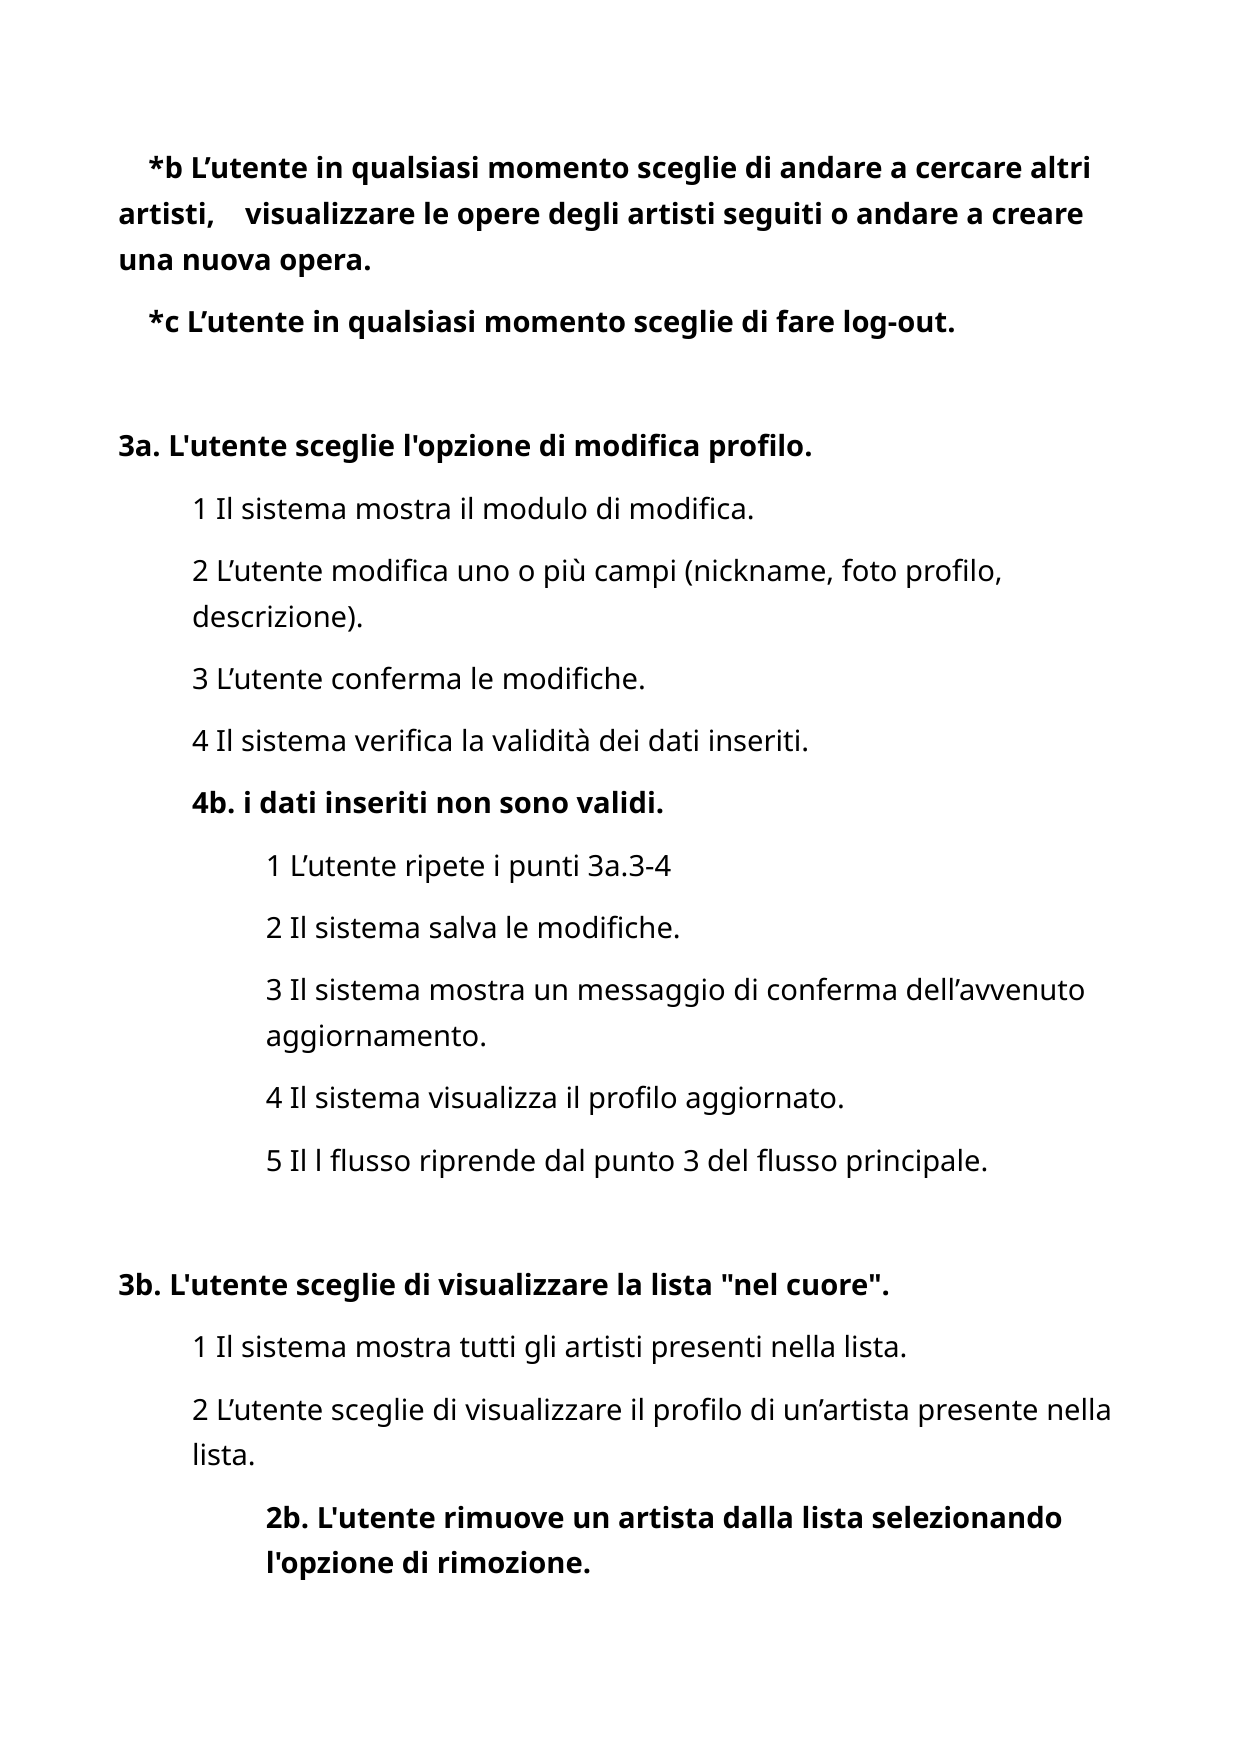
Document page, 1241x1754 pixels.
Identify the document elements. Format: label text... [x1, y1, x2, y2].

text 3a. L'utente sceglie l'opzione di modifica profilo. [118, 426, 1122, 465]
text 4 Il sistema visualizza il profilo aggiornato. [266, 1078, 1122, 1117]
text *b L’utente in qualsiasi momento sceglie di andare a cercare altri artisti, visualizzare le opere degli artisti seguiti o andare a creare una nuova opera. [118, 148, 1122, 278]
text 2 L’utente sceglie di visualizzare il profilo di un’artista presente nella lista. [192, 1389, 1122, 1474]
text 1 Il sistema mostra il modulo di modifica. [192, 488, 1122, 528]
text 4b. i dati inseriti non sono validi. [118, 783, 1122, 822]
text 2 L’utente modifica uno o più campi (nickname, foto profilo, descrizione). [192, 550, 1122, 636]
text 3b. L'utente sceglie di visualizzare la lista "nel cuore". [118, 1264, 1122, 1304]
text 4 Il sistema verifica la validità dei dati inseriti. [192, 721, 1122, 760]
text 1 L’utente ripete i punti 3a.3-4 [192, 845, 1122, 885]
text 1 Il sistema mostra tutti gli artisti presenti nella lista. [192, 1327, 1122, 1366]
text 3 Il sistema mostra un messaggio di conferma dell’avvenuto aggiornamento. [266, 970, 1122, 1055]
text 2b. L'utente rimuove un artista dalla lista selezionando l'opzione di rimozione. [266, 1497, 1122, 1582]
text 2 Il sistema salva le modifiche. [192, 907, 1122, 947]
text 5 Il l flusso riprende dal punto 3 del flusso principale. [266, 1140, 1122, 1179]
text *c L’utente in qualsiasi momento sceglie di fare log-out. [118, 301, 1122, 341]
text 3 L’utente conferma le modifiche. [192, 658, 1122, 698]
